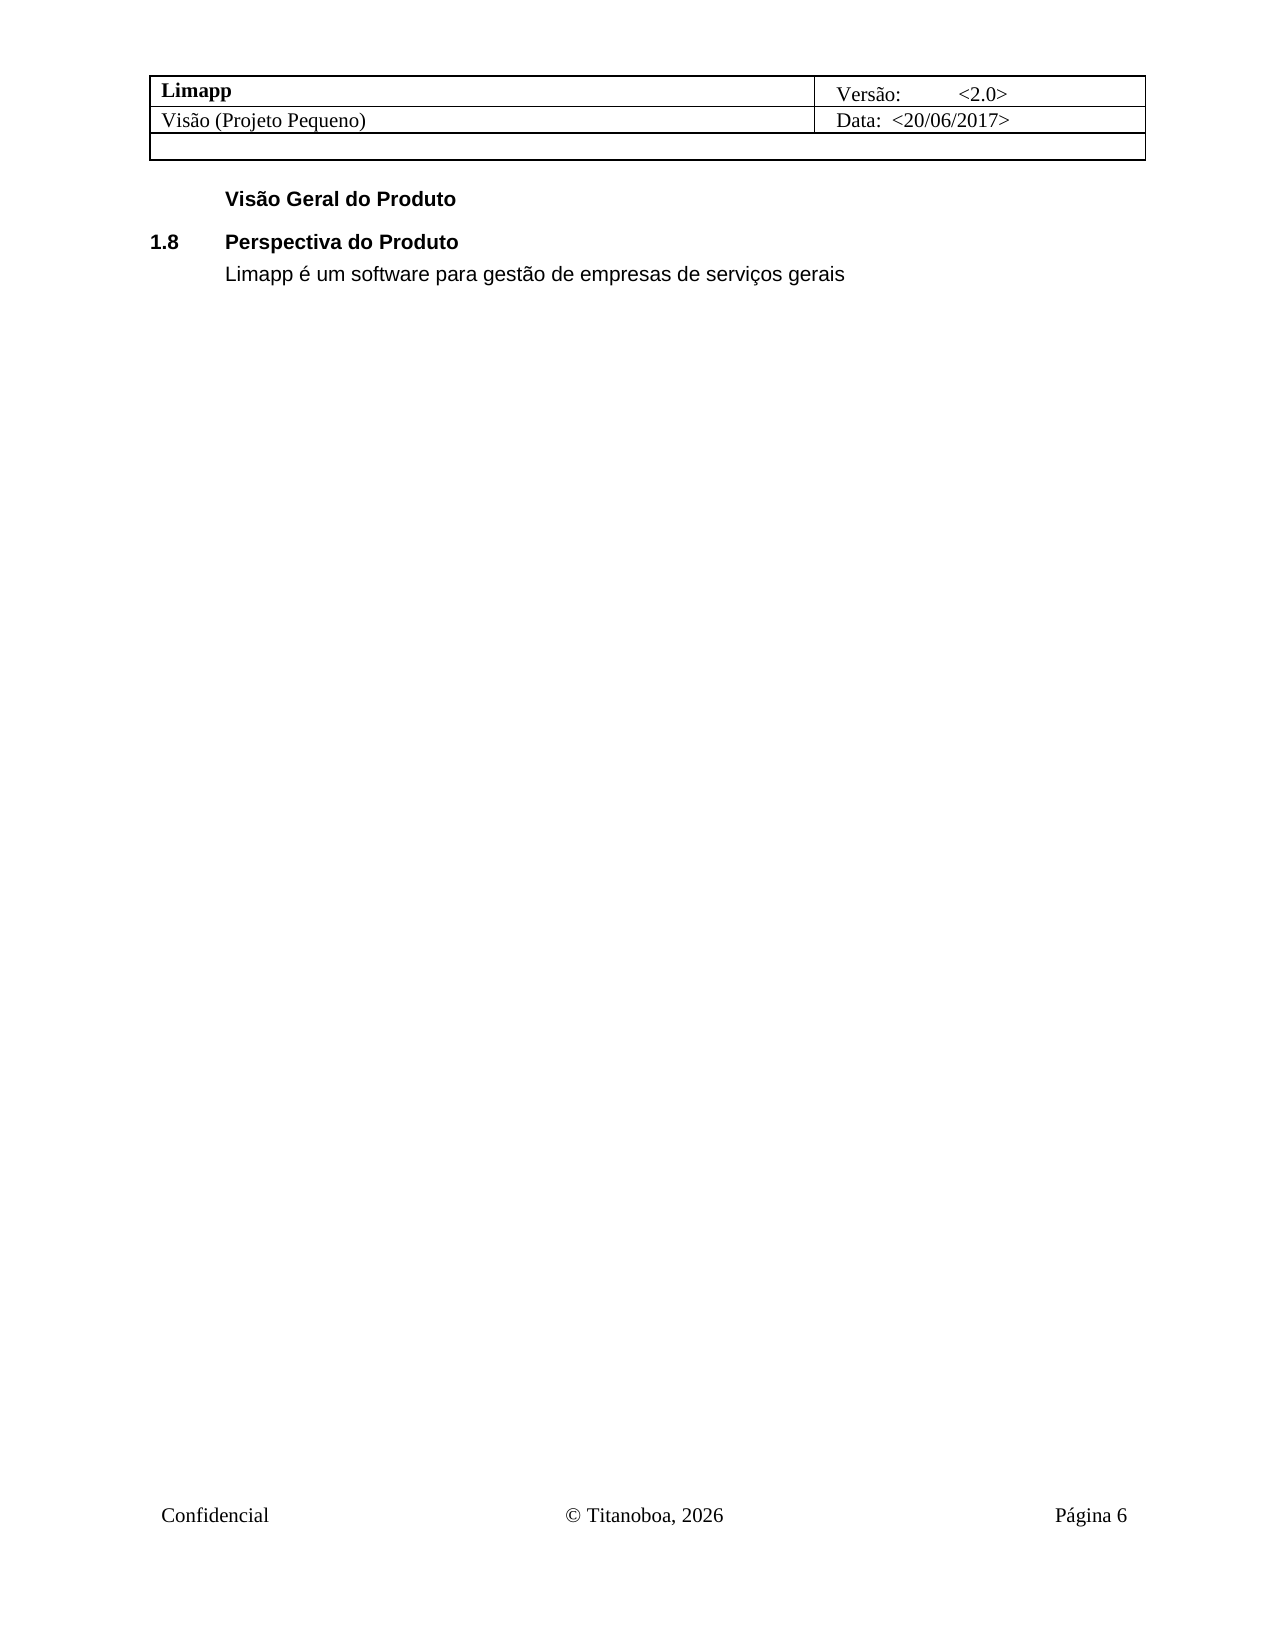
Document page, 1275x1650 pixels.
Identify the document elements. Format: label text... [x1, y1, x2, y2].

subtitle Visão Geral do Produto [225, 185, 1125, 210]
text Limapp é um software para gestão de empresas de serviços gerais [150, 260, 1125, 285]
subtitle Perspectiva do Produto [150, 229, 1125, 254]
